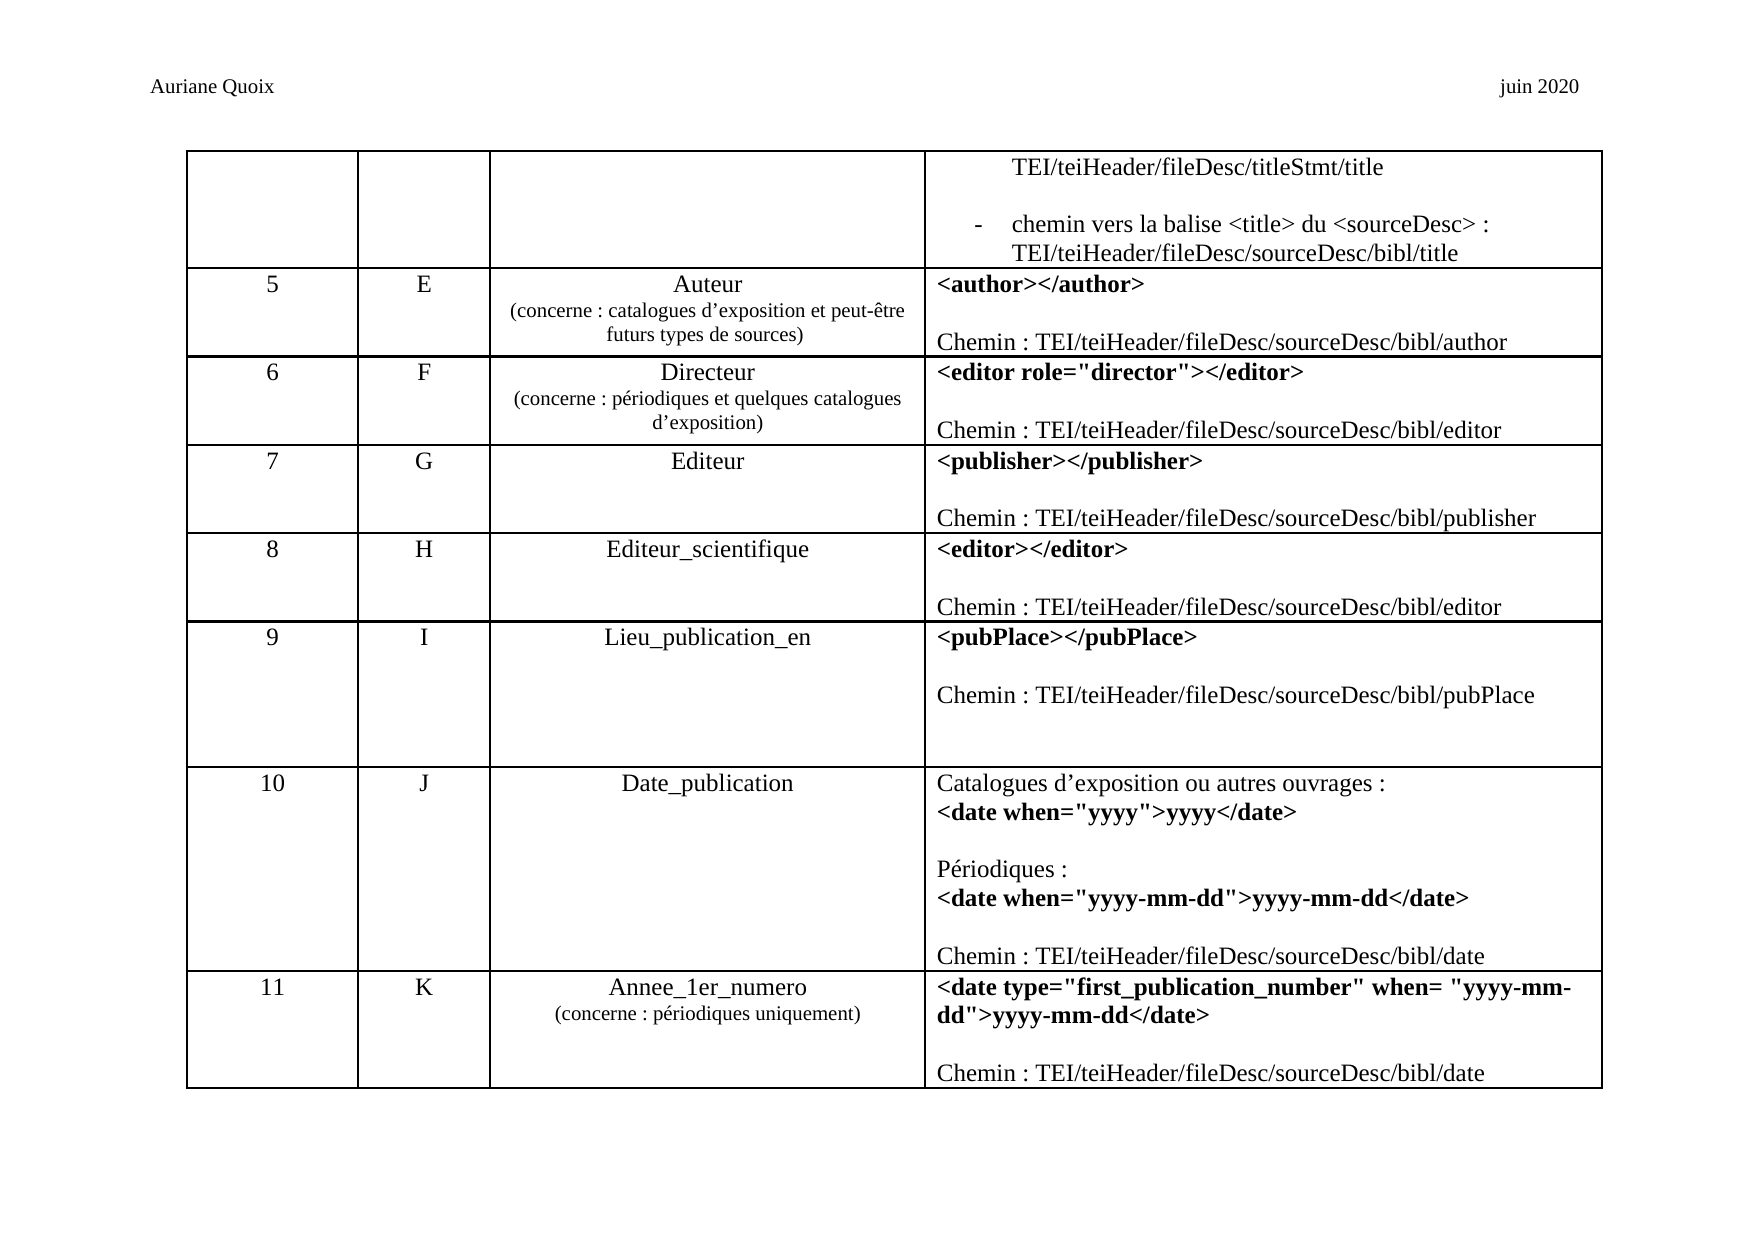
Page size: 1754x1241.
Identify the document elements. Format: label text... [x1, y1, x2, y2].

table_cell 8 [188, 534, 357, 620]
table_cell Editeur_scientifique [491, 534, 924, 620]
table_cell [359, 152, 489, 267]
table_cell H [359, 534, 489, 620]
table_cell Editeur [491, 446, 924, 532]
table_cell F [359, 358, 489, 444]
table_cell Lieu_publication_en [491, 623, 924, 766]
table_cell J [359, 768, 489, 969]
table_cell [491, 152, 924, 267]
table_cell 10 [188, 768, 357, 969]
table_cell <editor></editor> Chemin : TEI/teiHeader/fileDesc/sourceDesc/bibl/editor [926, 534, 1601, 620]
table_cell K [359, 972, 489, 1087]
table_cell 11 [188, 972, 357, 1087]
table_cell E [359, 269, 489, 355]
table_cell <date type="first_publication_number" when= "yyyy-mm-dd">yyyy-mm-dd</date> Chemin : TEI/teiHeader/fileDesc/sourceDesc/bibl/date [926, 972, 1601, 1087]
table_cell <author></author> Chemin : TEI/teiHeader/fileDesc/sourceDesc/bibl/author [926, 269, 1601, 355]
table_cell <publisher></publisher> Chemin : TEI/teiHeader/fileDesc/sourceDesc/bibl/publisher [926, 446, 1601, 532]
table_cell <pubPlace></pubPlace> Chemin : TEI/teiHeader/fileDesc/sourceDesc/bibl/pubPlace [926, 623, 1601, 766]
table_cell <editor role="director"></editor> Chemin : TEI/teiHeader/fileDesc/sourceDesc/bibl/editor [926, 358, 1601, 444]
table_cell 7 [188, 446, 357, 532]
table_cell I [359, 623, 489, 766]
table_cell 5 [188, 269, 357, 355]
table_cell TEI/teiHeader/fileDesc/titleStmt/title chemin vers la balise <title> du <sourceDesc> : TEI/teiHeader/fileDesc/sourceDesc/bibl/title [926, 152, 1601, 267]
table_cell [188, 152, 357, 267]
table_cell 9 [188, 623, 357, 766]
table_cell 6 [188, 358, 357, 444]
table_cell Date_publication [491, 768, 924, 969]
table_cell Annee_1er_numero (concerne : périodiques uniquement) [491, 972, 924, 1087]
table_cell Directeur (concerne : périodiques et quelques catalogues d’exposition) [491, 358, 924, 444]
table_cell Catalogues d’exposition ou autres ouvrages : <date when="yyyy">yyyy</date> Périodiques : <date when="yyyy-mm-dd">yyyy-mm-dd</date> Chemin : TEI/teiHeader/fileDesc/sourceDesc/bibl/date [926, 768, 1601, 969]
table_cell G [359, 446, 489, 532]
table_cell Auteur (concerne : catalogues d’exposition et peut-être futurs types de sources) [491, 269, 924, 355]
